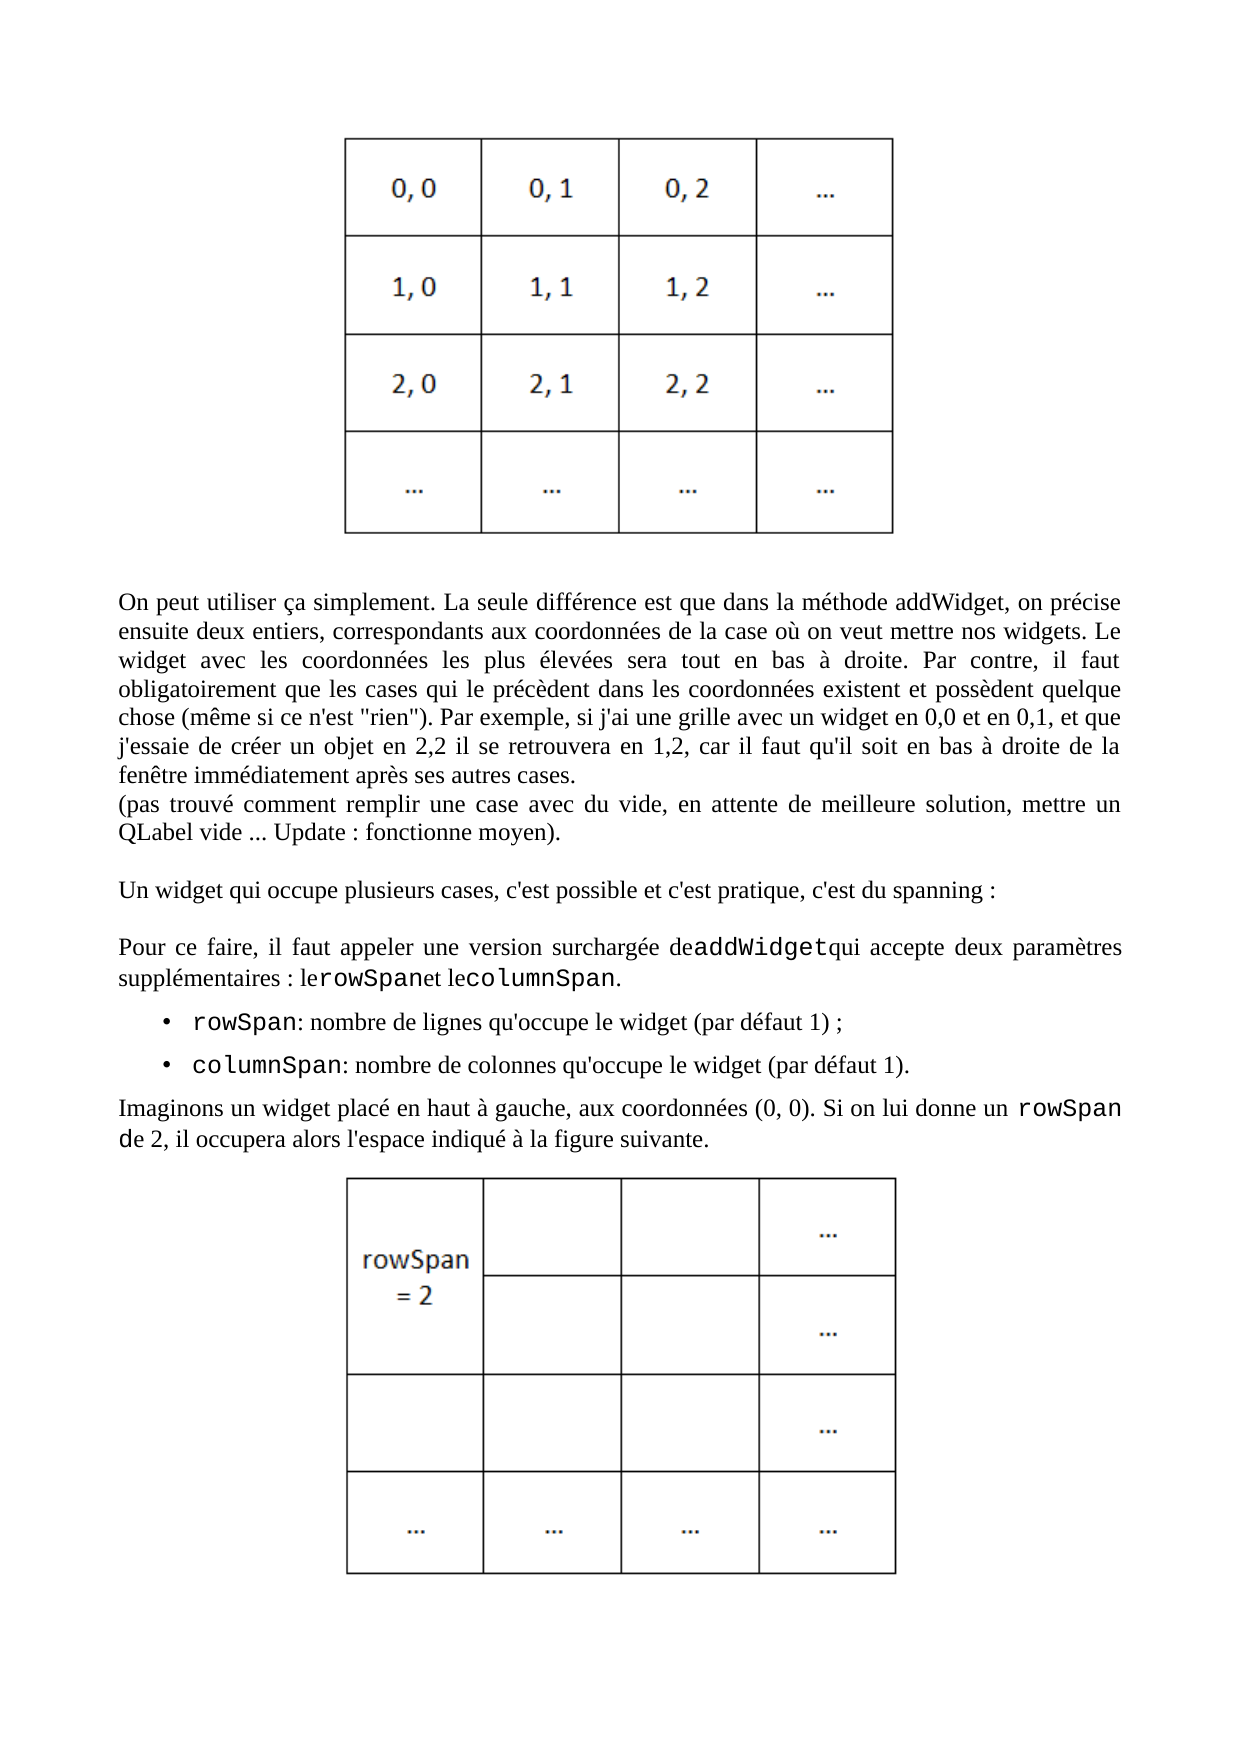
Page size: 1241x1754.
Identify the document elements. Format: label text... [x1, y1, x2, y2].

text Un widget qui occupe plusieurs cases, c'est possible et c'est pratique, c'est du spanning : [118, 875, 1122, 904]
list columnSpan: nombre de colonnes qu'occupe le widget (par défaut 1). [162, 1050, 1122, 1081]
text (pas trouvé comment remplir une case avec du vide, en attente de meilleure solution, mettre un QLabel vide ... Update : fonctionne moyen). [118, 789, 1122, 846]
picture [326, 118, 914, 559]
list rowSpan: nombre de lignes qu'occupe le widget (par défaut 1) ; [162, 1007, 1122, 1037]
text Pour ce faire, il faut appeler une version surchargée deaddWidgetqui accepte deux paramètres supplémentaires : lerowSpanet lecolumnSpan. [118, 932, 1122, 994]
text Imaginons un widget placé en haut à gauche, aux coordonnées (0, 0). Si on lui donne un rowSpan de 2, il occupera alors l'espace indiqué à la figure suivante. [118, 1093, 1122, 1155]
picture [335, 1167, 906, 1587]
text On peut utiliser ça simplement. La seule différence est que dans la méthode addWidget, on précise ensuite deux entiers, correspondants aux coordonnées de la case où on veut mettre nos widgets. Le widget avec les coordonnées les plus élevées sera tout en bas à droite. Par contre, il faut obligatoirement que les cases qui le précèdent dans les coordonnées existent et possèdent quelque chose (même si ce n'est "rien"). Par exemple, si j'ai une grille avec un widget en 0,0 et en 0,1, et que j'essaie de créer un objet en 2,2 il se retrouvera en 1,2, car il faut qu'il soit en bas à droite de la fenêtre immédiatement après ses autres cases. [118, 587, 1122, 789]
